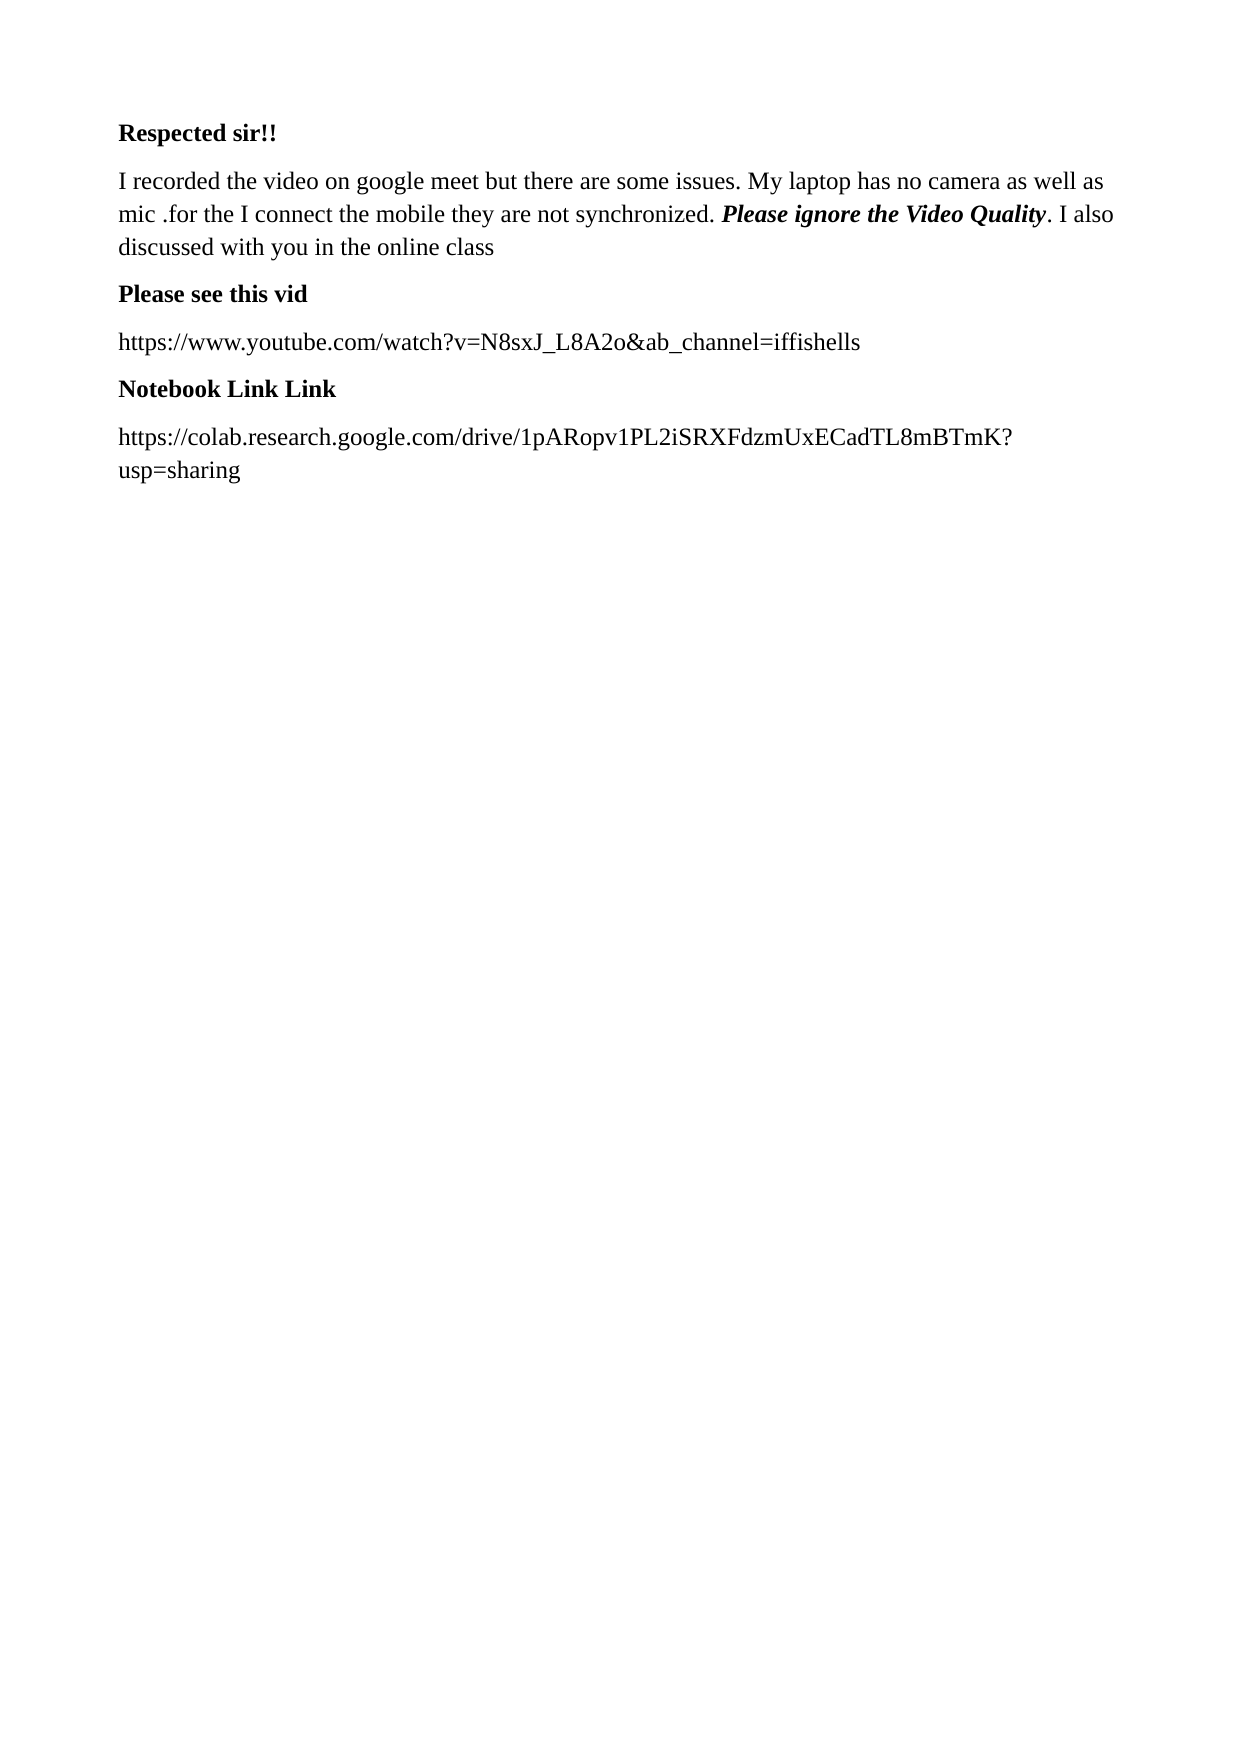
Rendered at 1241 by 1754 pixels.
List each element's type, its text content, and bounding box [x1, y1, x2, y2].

text Please see this vid [118, 279, 1122, 308]
text Respected sir!! [118, 118, 1122, 147]
text Notebook Link Link [118, 374, 1122, 403]
text https://colab.research.google.com/drive/1pARopv1PL2iSRXFdzmUxECadTL8mBTmK?usp=sharing [118, 422, 1122, 484]
text I recorded the video on google meet but there are some issues. My laptop has no camera as well as mic .for the I connect the mobile they are not synchronized. Please ignore the Video Quality. I also discussed with you in the online class [118, 166, 1122, 261]
text https://www.youtube.com/watch?v=N8sxJ_L8A2o&ab_channel=iffishells [118, 327, 1122, 356]
